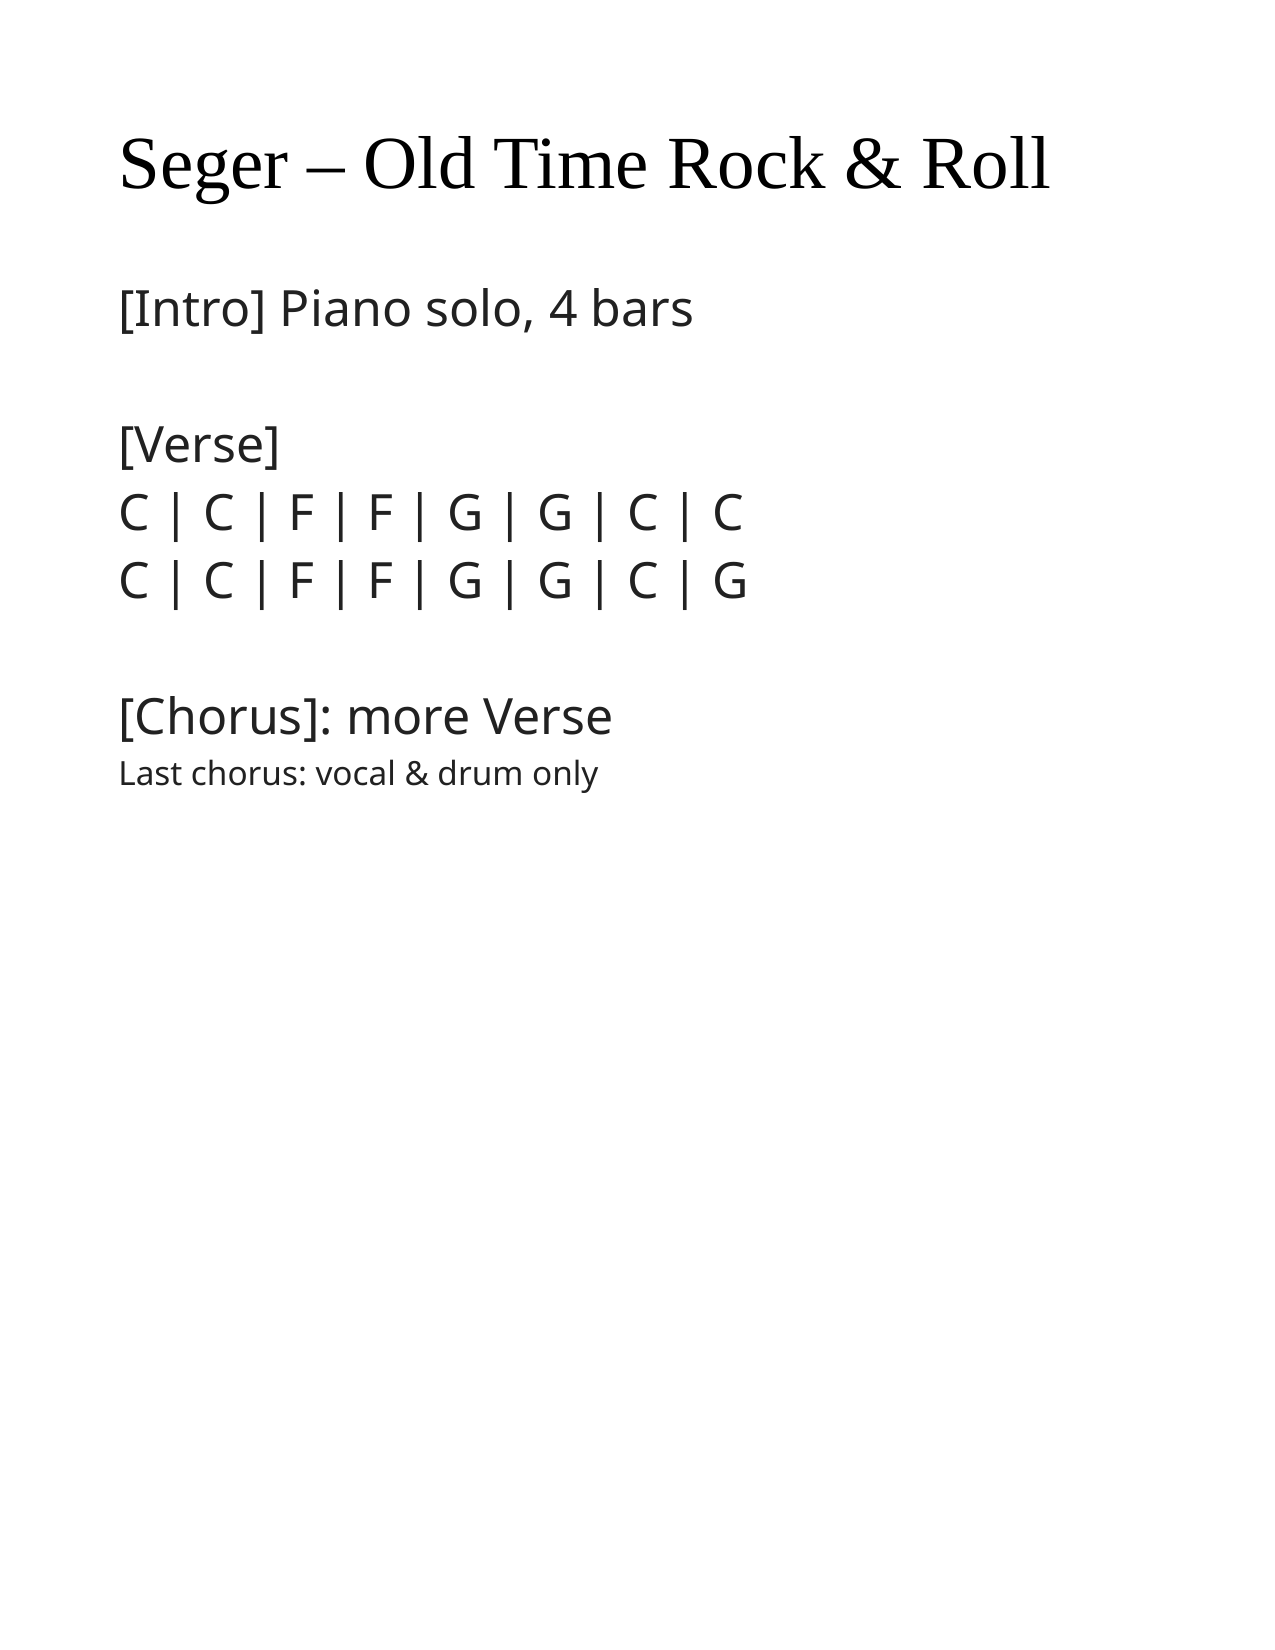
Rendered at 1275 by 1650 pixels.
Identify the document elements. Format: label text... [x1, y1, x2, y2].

text Seger – Old Time Rock & Roll [118, 118, 1157, 204]
text C | C | F | F | G | G | C | C [118, 477, 1157, 545]
text [Chorus]: more Verse [118, 681, 1157, 749]
text [Intro] Piano solo, 4 bars [118, 272, 1157, 341]
text [Verse] [118, 409, 1157, 477]
text Last chorus: vocal & drum only [118, 749, 1157, 795]
text C | C | F | F | G | G | C | G [118, 545, 1157, 613]
